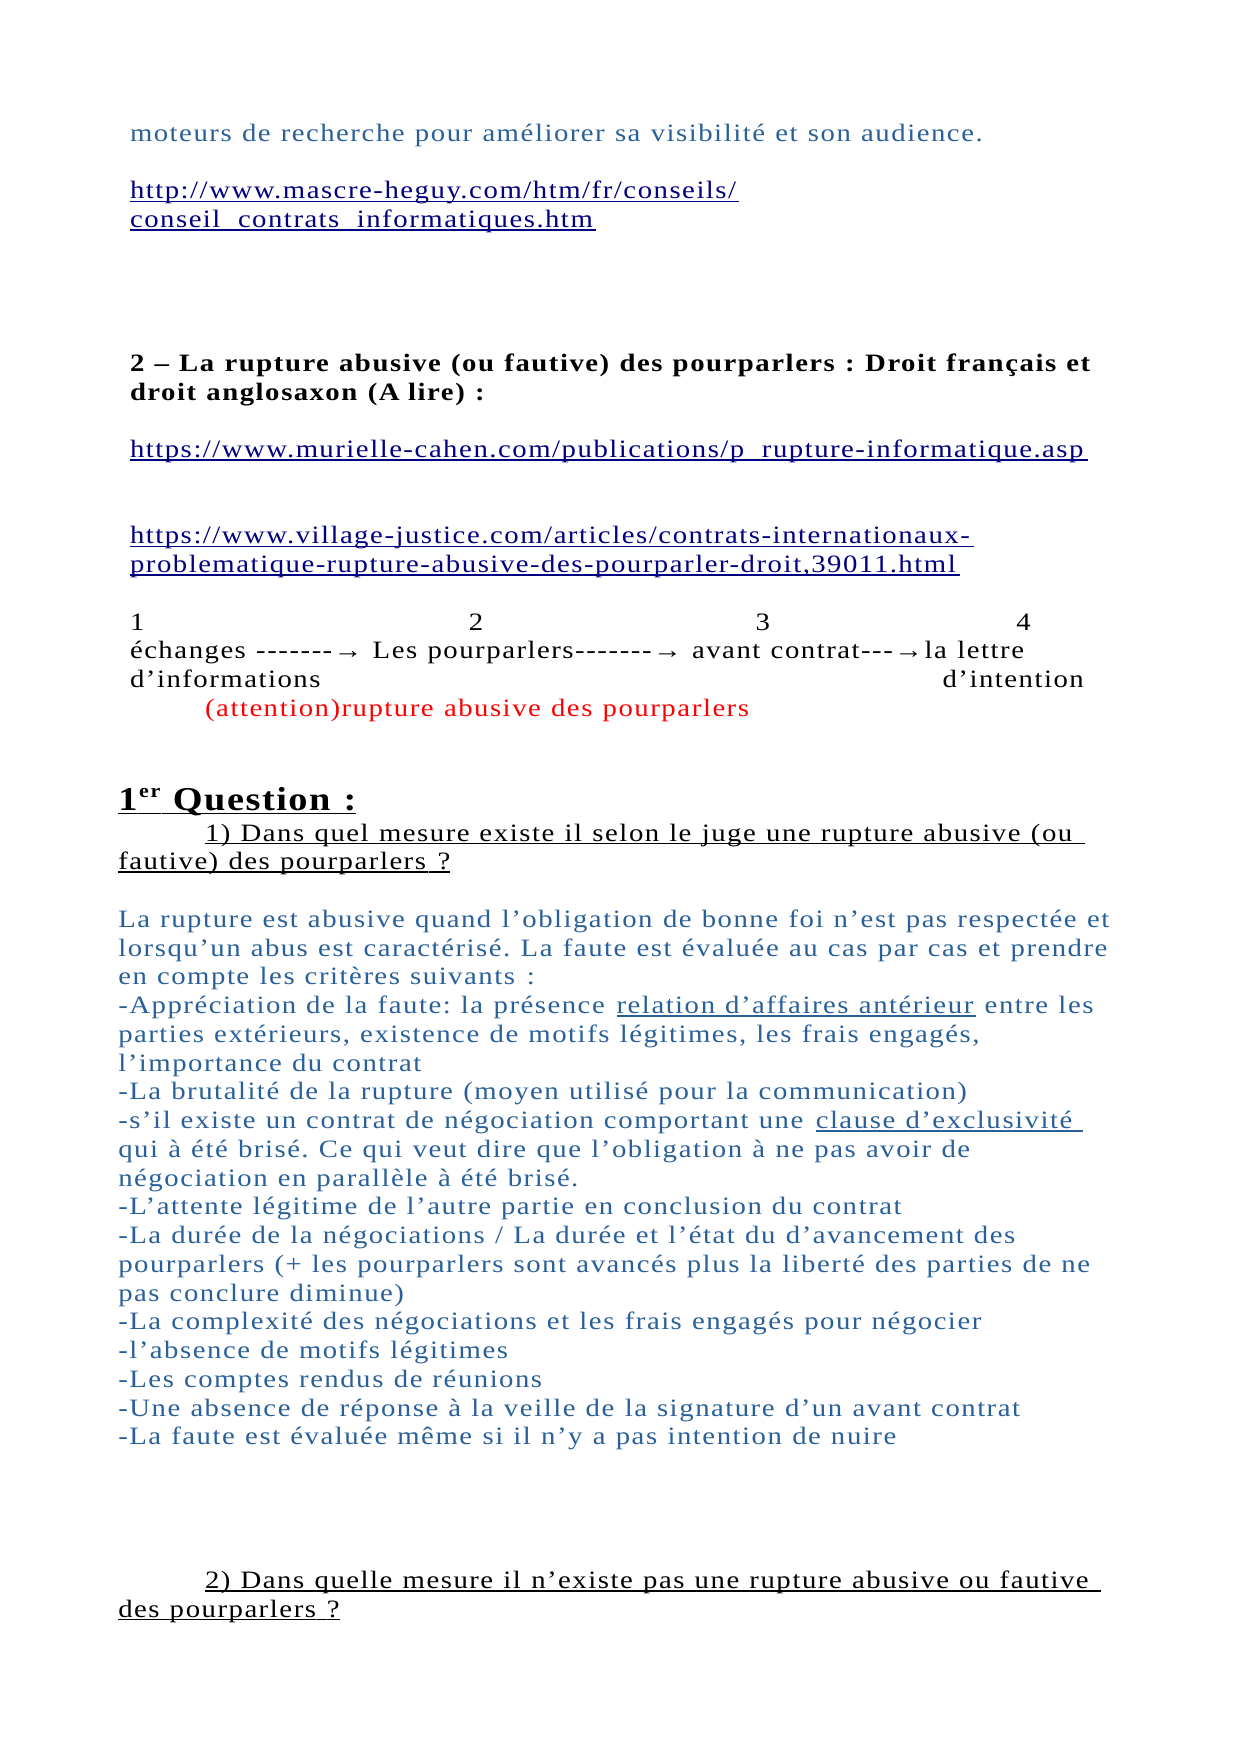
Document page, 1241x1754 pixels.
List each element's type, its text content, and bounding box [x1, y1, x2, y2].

text 1 2 3 4 [130, 607, 1122, 636]
text moteurs de recherche pour améliorer sa visibilité et son audience. [130, 118, 1122, 147]
text -La faute est évaluée même si il n’y a pas intention de nuire [118, 1421, 1122, 1450]
text 1) Dans quel mesure existe il selon le juge une rupture abusive (ou fautive) des pourparlers ? [118, 818, 1122, 875]
text https://www.murielle-cahen.com/publications/p_rupture-informatique.asp [130, 434, 1122, 463]
text -La complexité des négociations et les frais engagés pour négocier [118, 1306, 1122, 1335]
text -La brutalité de la rupture (moyen utilisé pour la communication) [118, 1076, 1122, 1105]
text -l’absence de motifs légitimes [118, 1335, 1122, 1364]
text http://www.mascre-heguy.com/htm/fr/conseils/conseil_contrats_informatiques.htm [130, 176, 1122, 233]
text -Appréciation de la faute: la présence relation d’affaires antérieur entre les parties extérieurs, existence de motifs légitimes, les frais engagés, l’importance du contrat [118, 990, 1122, 1076]
text -Une absence de réponse à la veille de la signature d’un avant contrat [118, 1393, 1122, 1421]
text 2) Dans quelle mesure il n’existe pas une rupture abusive ou fautive des pourparlers ? [118, 1565, 1122, 1623]
text d’informations d’intention [130, 664, 1122, 693]
text La rupture est abusive quand l’obligation de bonne foi n’est pas respectée et lorsqu’un abus est caractérisé. La faute est évaluée au cas par cas et prendre en compte les critères suivants : [118, 904, 1122, 990]
text -L’attente légitime de l’autre partie en conclusion du contrat [118, 1191, 1122, 1220]
text (attention)rupture abusive des pourparlers [118, 693, 1122, 722]
text -s’il existe un contrat de négociation comportant une clause d’exclusivité qui à été brisé. Ce qui veut dire que l’obligation à ne pas avoir de négociation en parallèle à été brisé. [118, 1105, 1122, 1191]
text -La durée de la négociations / La durée et l’état du d’avancement des pourparlers (+ les pourparlers sont avancés plus la liberté des parties de ne pas conclure diminue) [118, 1220, 1122, 1306]
text 1er Question : [118, 779, 1122, 818]
text 2 – La rupture abusive (ou fautive) des pourparlers : Droit français et droit anglosaxon (A lire) : [130, 348, 1122, 406]
text -Les comptes rendus de réunions [118, 1364, 1122, 1393]
text échanges -------→ Les pourparlers-------→ avant contrat---→la lettre [130, 636, 1122, 664]
text https://www.village-justice.com/articles/contrats-internationaux-problematique-rupture-abusive-des-pourparler-droit,39011.html [130, 521, 1122, 578]
